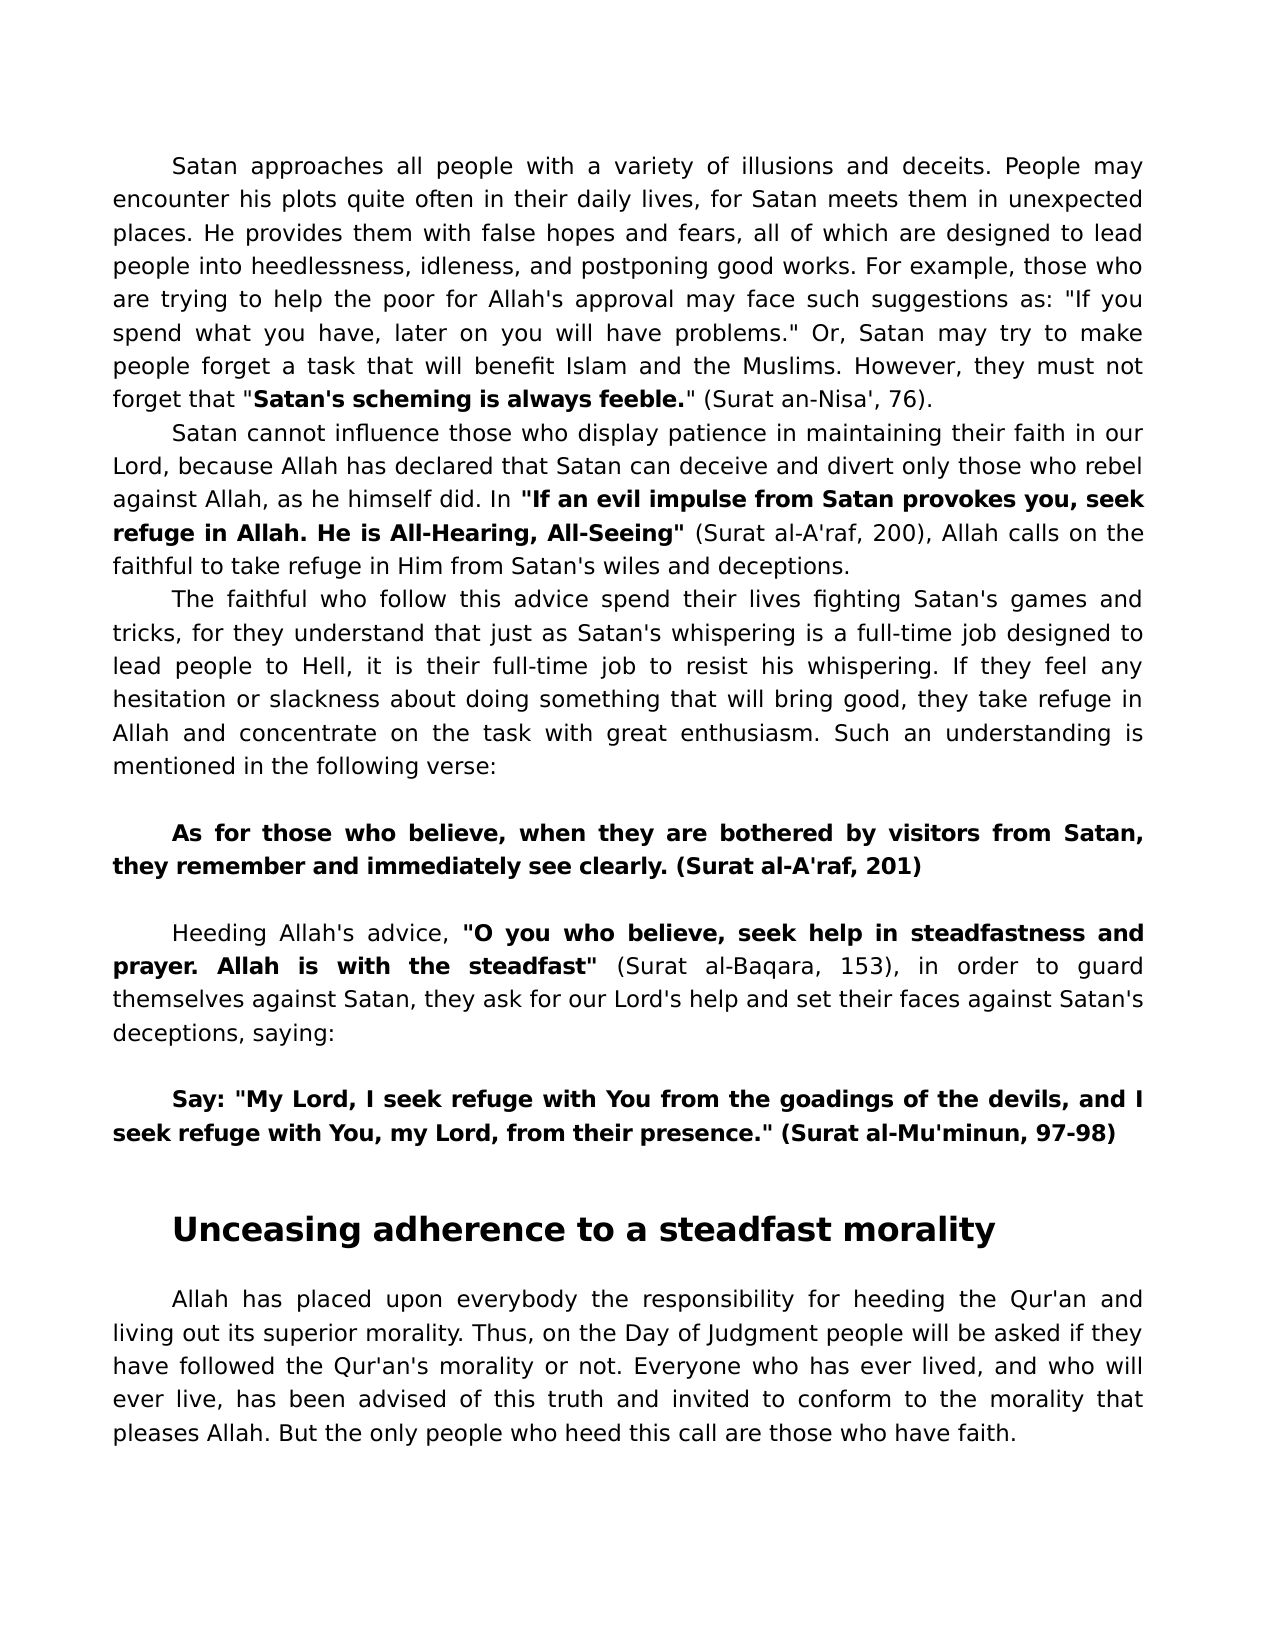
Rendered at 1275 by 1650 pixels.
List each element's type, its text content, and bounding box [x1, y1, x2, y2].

text As for those who believe, when they are bothered by visitors from Satan, they remember and immediately see clearly. (Surat al-A'raf, 201) [112, 814, 1145, 881]
text Say: "My Lord, I seek refuge with You from the goadings of the devils, and I seek refuge with You, my Lord, from their presence." (Surat al-Mu'minun, 97-98) [112, 1081, 1145, 1148]
text Satan cannot influence those who display patience in maintaining their faith in our Lord, because Allah has declared that Satan can deceive and divert only those who rebel against Allah, as he himself did. In "If an evil impulse from Satan provokes you, seek refuge in Allah. He is All-Hearing, All-Seeing" (Surat al-A'raf, 200), Allah calls on the faithful to take refuge in Him from Satan's wiles and deceptions. [112, 414, 1145, 581]
text Unceasing adherence to a steadfast morality [112, 1214, 1145, 1248]
text Allah has placed upon everybody the responsibility for heeding the Qur'an and living out its superior morality. Thus, on the Day of Judgment people will be asked if they have followed the Qur'an's morality or not. Everyone who has ever lived, and who will ever live, has been advised of this truth and invited to conform to the morality that pleases Allah. But the only people who heed this call are those who have faith. [112, 1281, 1145, 1448]
text Satan approaches all people with a variety of illusions and deceits. People may encounter his plots quite often in their daily lives, for Satan meets them in unexpected places. He provides them with false hopes and fears, all of which are designed to lead people into heedlessness, idleness, and postponing good works. For example, those who are trying to help the poor for Allah's approval may face such suggestions as: "If you spend what you have, later on you will have problems." Or, Satan may try to make people forget a task that will benefit Islam and the Muslims. However, they must not forget that "Satan's scheming is always feeble." (Surat an-Nisa', 76). [112, 148, 1145, 414]
text Heeding Allah's advice, "O you who believe, seek help in steadfastness and prayer. Allah is with the steadfast" (Surat al-Baqara, 153), in order to guard themselves against Satan, they ask for our Lord's help and set their faces against Satan's deceptions, saying: [112, 914, 1145, 1048]
text The faithful who follow this advice spend their lives fighting Satan's games and tricks, for they understand that just as Satan's whispering is a full-time job designed to lead people to Hell, it is their full-time job to resist his whispering. If they feel any hesitation or slackness about doing something that will bring good, they take refuge in Allah and concentrate on the task with great enthusiasm. Such an understanding is mentioned in the following verse: [112, 581, 1145, 781]
